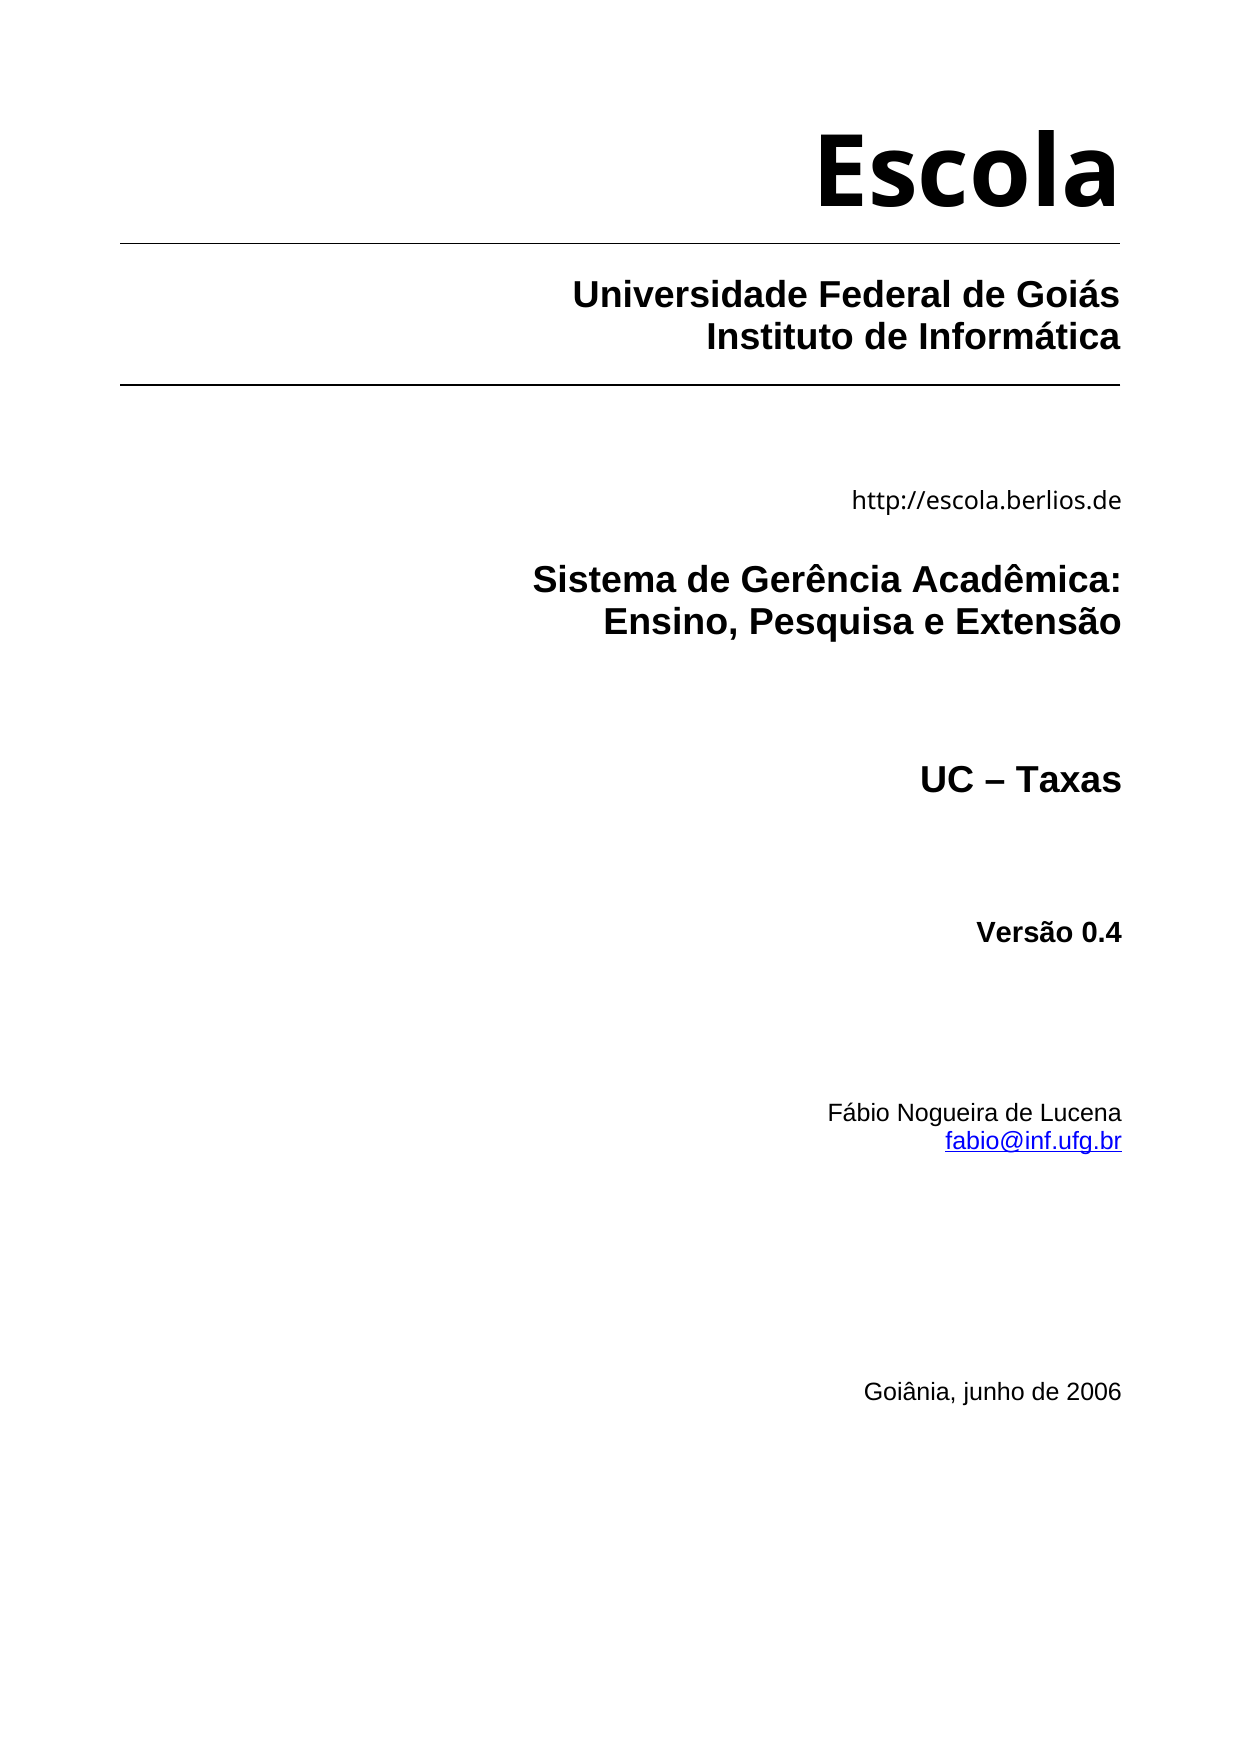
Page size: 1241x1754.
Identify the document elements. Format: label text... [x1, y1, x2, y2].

text Versão 0.4 [119, 916, 1122, 949]
text http://escola.berlios.de Sistema de Gerência Acadêmica: Ensino, Pesquisa e Extensão [119, 482, 1122, 642]
text Goiânia, junho de 2006 [119, 1378, 1122, 1431]
text Fábio Nogueira de Lucena fabio@inf.ufg.br [119, 1099, 1122, 1155]
text UC – Taxas [119, 758, 1122, 800]
